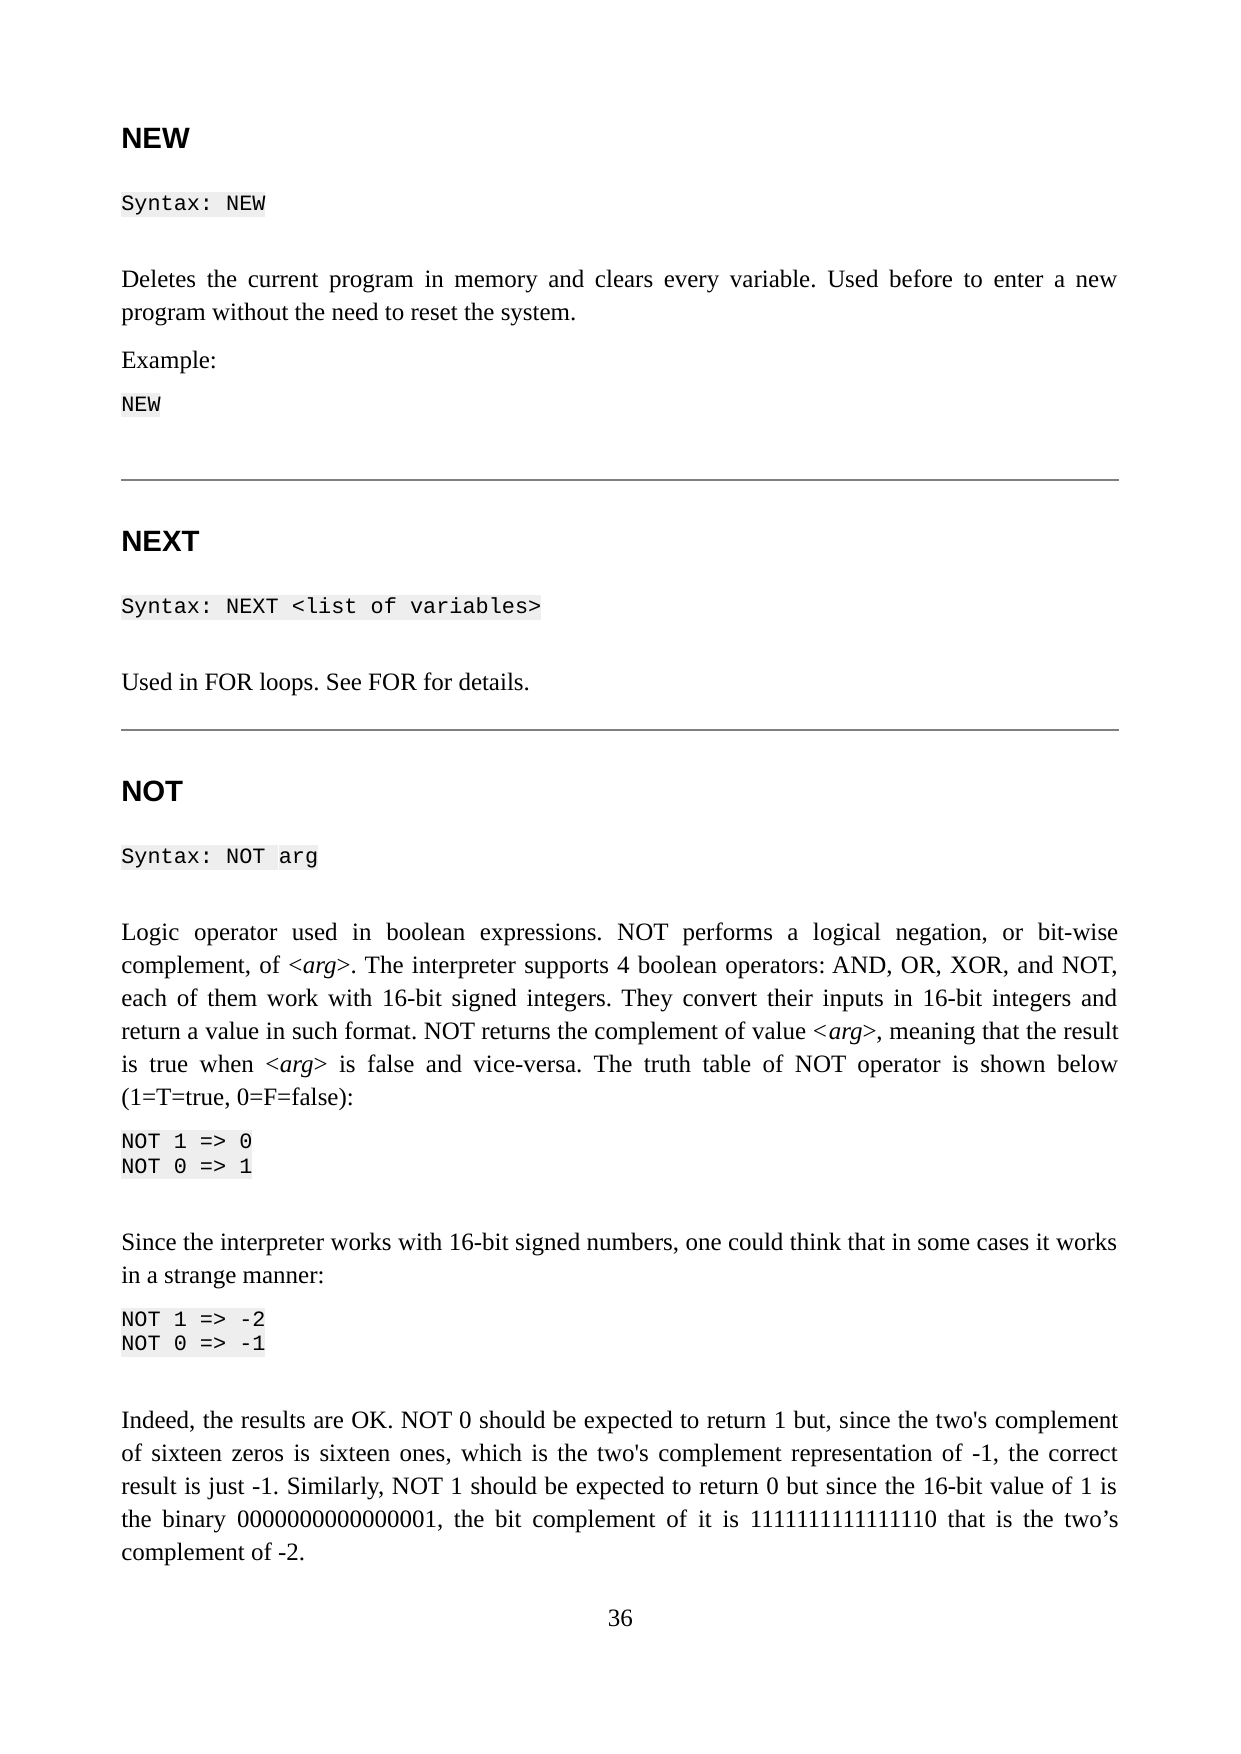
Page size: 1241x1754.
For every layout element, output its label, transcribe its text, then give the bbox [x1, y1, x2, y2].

text Indeed, the results are OK. NOT 0 should be expected to return 1 but, since the two's complement of sixteen zeros is sixteen ones, which is the two's complement representation of -1, the correct result is just -1. Similarly, NOT 1 should be expected to return 0 but since the 16-bit value of 1 is the binary 0000000000000001, the bit complement of it is 1111111111111110 that is the two’s complement of -2. [121, 1405, 1119, 1566]
text Used in FOR loops. See FOR for details. [121, 667, 1119, 696]
text NOT 1 => -2 [265, 1308, 1119, 1333]
text NOT 0 => -1 [265, 1333, 1119, 1357]
text Syntax: NEW [265, 192, 1119, 217]
text NEW [160, 393, 1119, 417]
text NOT 1 => 0 [252, 1130, 1119, 1155]
text Example: [121, 345, 1119, 374]
subtitle NEXT [121, 524, 1119, 558]
text Logic operator used in boolean expressions. NOT performs a logical negation, or bit-wise complement, of <arg>. The interpreter supports 4 boolean operators: AND, OR, XOR, and NOT, each of them work with 16-bit signed integers. They convert their inputs in 16-bit integers and return a value in such format. NOT returns the complement of value <arg>, meaning that the result is true when <arg> is false and vice-versa. The truth table of NOT operator is shown below (1=T=true, 0=F=false): [121, 917, 1119, 1111]
text Since the interpreter works with 16-bit signed numbers, one could think that in some cases it works in a strange manner: [121, 1227, 1119, 1289]
text Syntax: NEXT <list of variables> [541, 595, 1119, 620]
text Deletes the current program in memory and clears every variable. Used before to enter a new program without the need to reset the system. [121, 264, 1119, 326]
text Syntax: NOT arg [278, 845, 1119, 870]
subtitle NOT [121, 774, 1119, 808]
subtitle NEW [121, 121, 1119, 155]
text NOT 0 => 1 [252, 1155, 1119, 1179]
